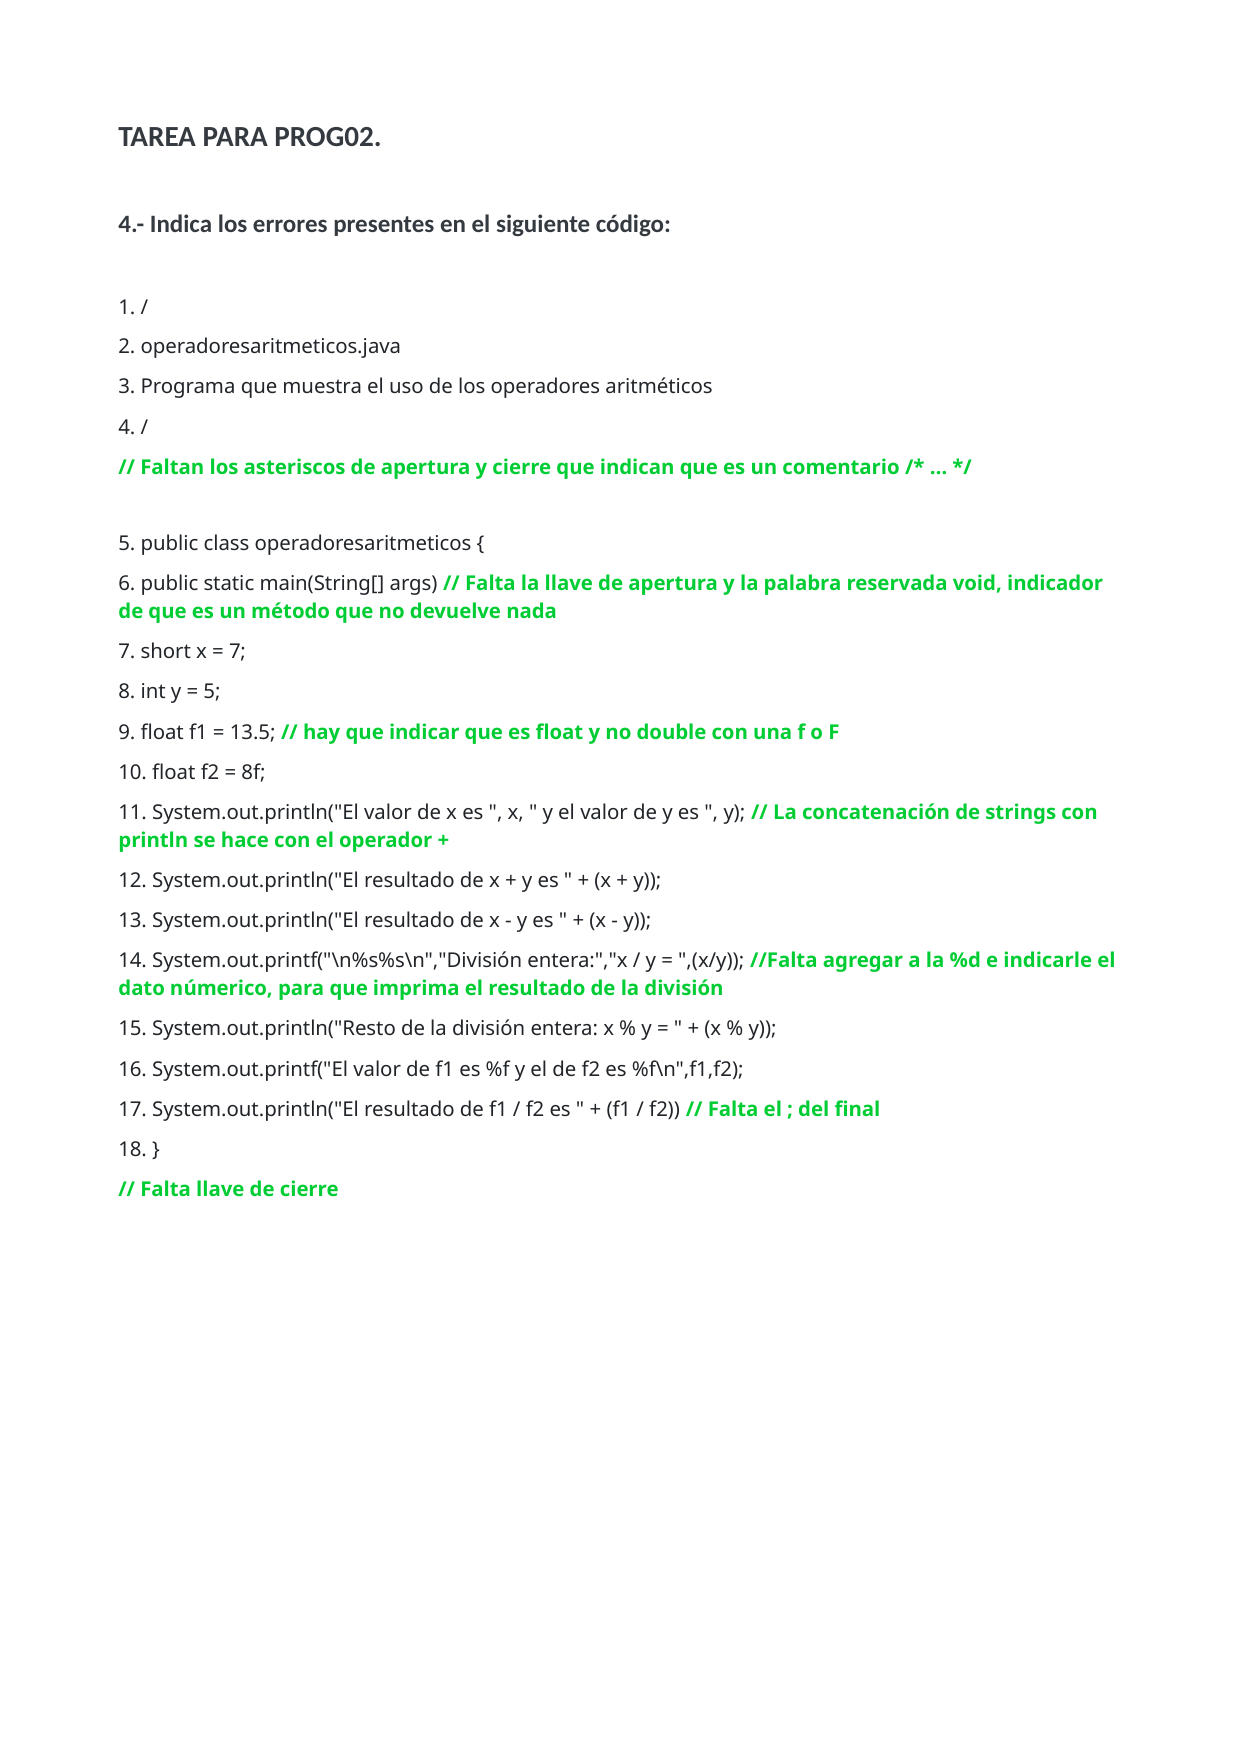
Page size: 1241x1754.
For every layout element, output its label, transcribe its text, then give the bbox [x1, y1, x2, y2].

subtitle TAREA PARA PROG02. [118, 118, 1122, 154]
text 5. public class operadoresaritmeticos { [118, 529, 1122, 557]
text 9. float f1 = 13.5; // hay que indicar que es float y no double con una f o F [118, 717, 1122, 745]
text 8. int y = 5; [118, 677, 1122, 705]
text 4.- Indica los errores presentes en el siguiente código: [118, 208, 1122, 238]
text 4. / [118, 412, 1122, 440]
text 6. public static main(String[] args) // Falta la llave de apertura y la palabra reservada void, indicador de que es un método que no devuelve nada [118, 569, 1122, 624]
text 12. System.out.println("El resultado de x + y es " + (x + y)); [118, 866, 1122, 893]
text 18. } [118, 1135, 1122, 1162]
text 7. short x = 7; [118, 637, 1122, 665]
text 2. operadoresaritmeticos.java [118, 332, 1122, 359]
text 17. System.out.println("El resultado de f1 / f2 es " + (f1 / f2)) // Falta el ; del final [118, 1094, 1122, 1122]
text 14. System.out.printf("\n%s%s\n","División entera:","x / y = ",(x/y)); //Falta agregar a la %d e indicarle el dato númerico, para que imprima el resultado de la división [118, 946, 1122, 1002]
text // Falta llave de cierre [118, 1175, 1122, 1203]
text 1. / [118, 292, 1122, 320]
text 16. System.out.printf("El valor de f1 es %f y el de f2 es %f\n",f1,f2); [118, 1054, 1122, 1082]
text // Faltan los asteriscos de apertura y cierre que indican que es un comentario /* … */ [118, 452, 1122, 480]
text 3. Programa que muestra el uso de los operadores aritméticos [118, 372, 1122, 400]
text 15. System.out.println("Resto de la división entera: x % y = " + (x % y)); [118, 1014, 1122, 1042]
text 10. float f2 = 8f; [118, 758, 1122, 785]
text 13. System.out.println("El resultado de x - y es " + (x - y)); [118, 906, 1122, 934]
text 11. System.out.println("El valor de x es ", x, " y el valor de y es ", y); // La concatenación de strings con println se hace con el operador + [118, 798, 1122, 853]
